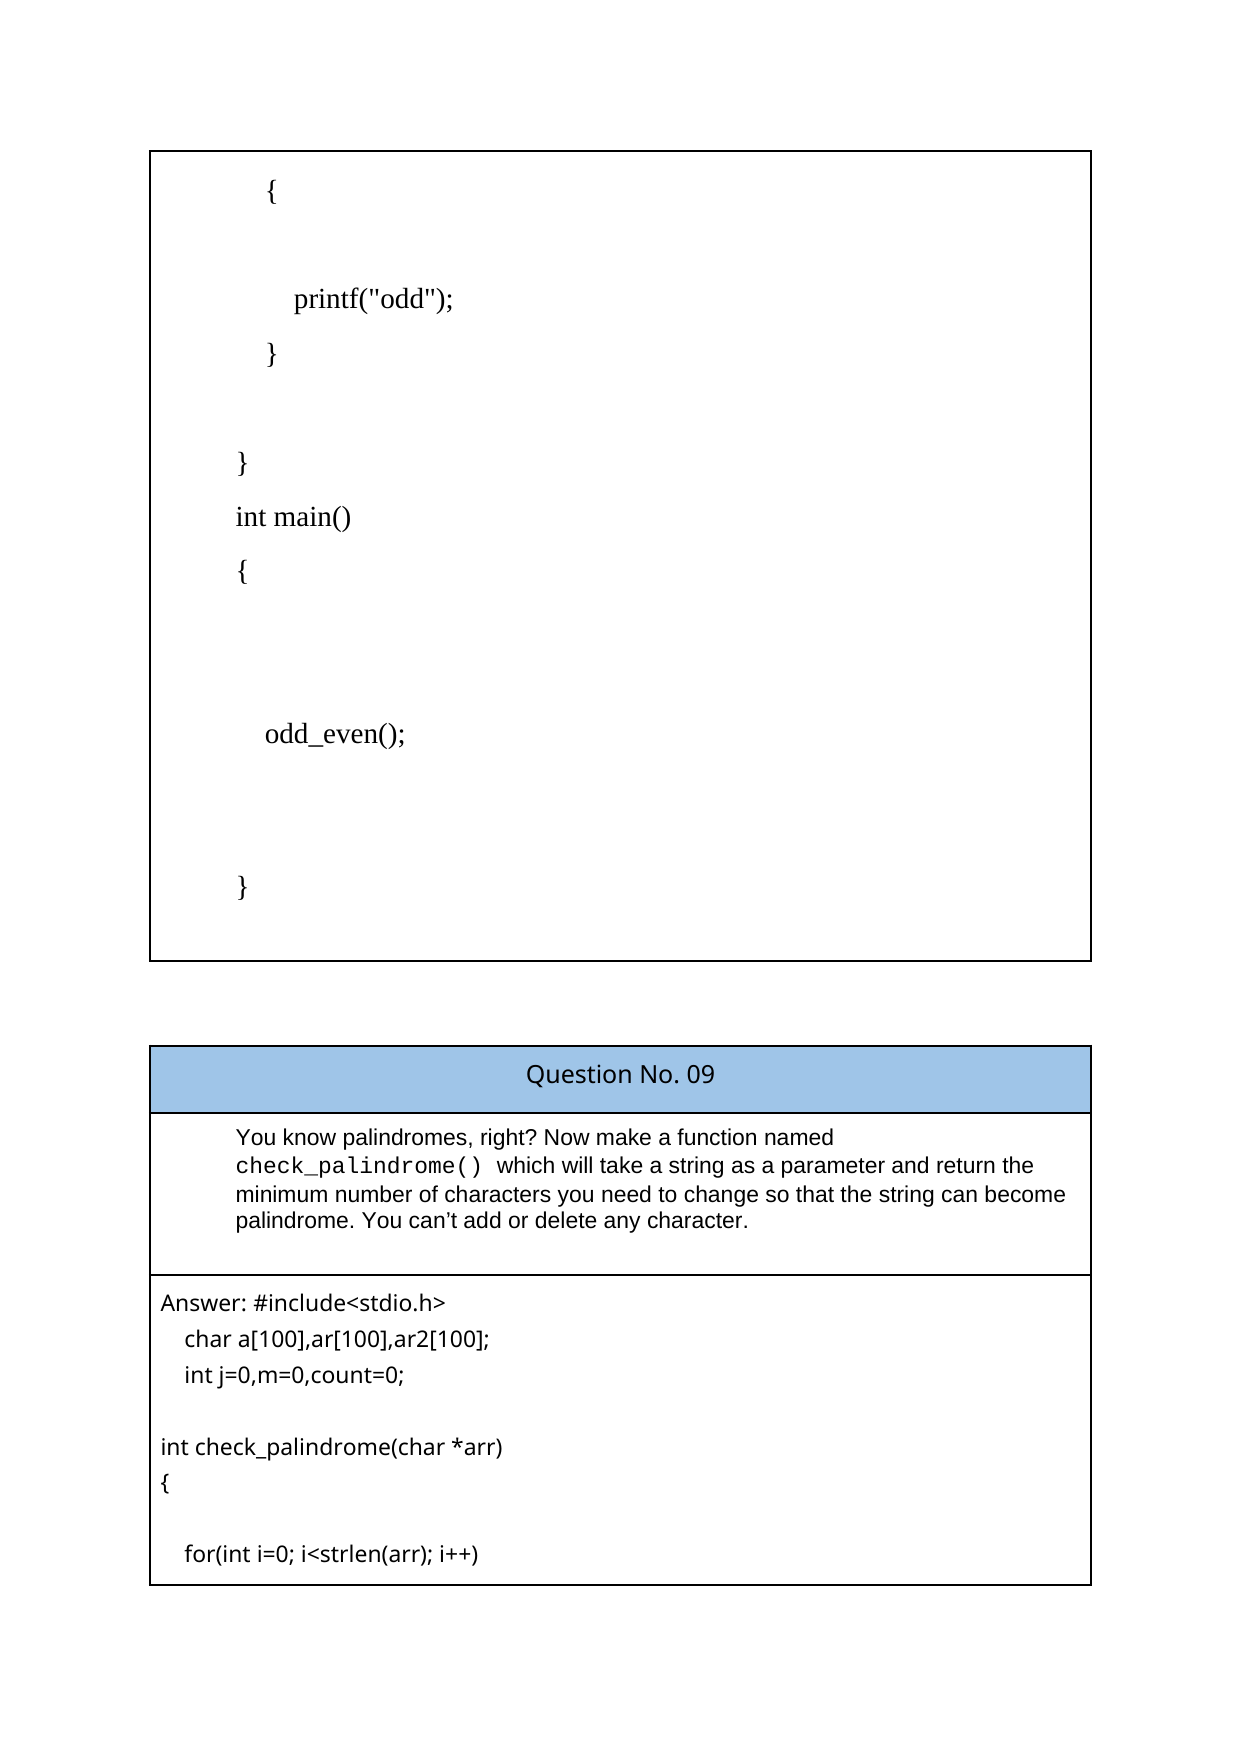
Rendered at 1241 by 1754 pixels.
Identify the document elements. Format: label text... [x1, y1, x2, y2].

table_cell You know palindromes, right? Now make a function named check_palindrome() which will take a string as a parameter and return the minimum number of characters you need to change so that the string can become palindrome. You can’t add or delete any character. [151, 1114, 1090, 1274]
table_cell { printf("odd"); } } int main() { odd_even(); } [151, 152, 1090, 960]
table_cell Answer: #include<stdio.h> char a[100],ar[100],ar2[100]; int j=0,m=0,count=0; int check_palindrome(char *arr) { for(int i=0; i<strlen(arr); i++) [151, 1276, 1090, 1584]
table_header Question No. 09 [151, 1047, 1090, 1112]
